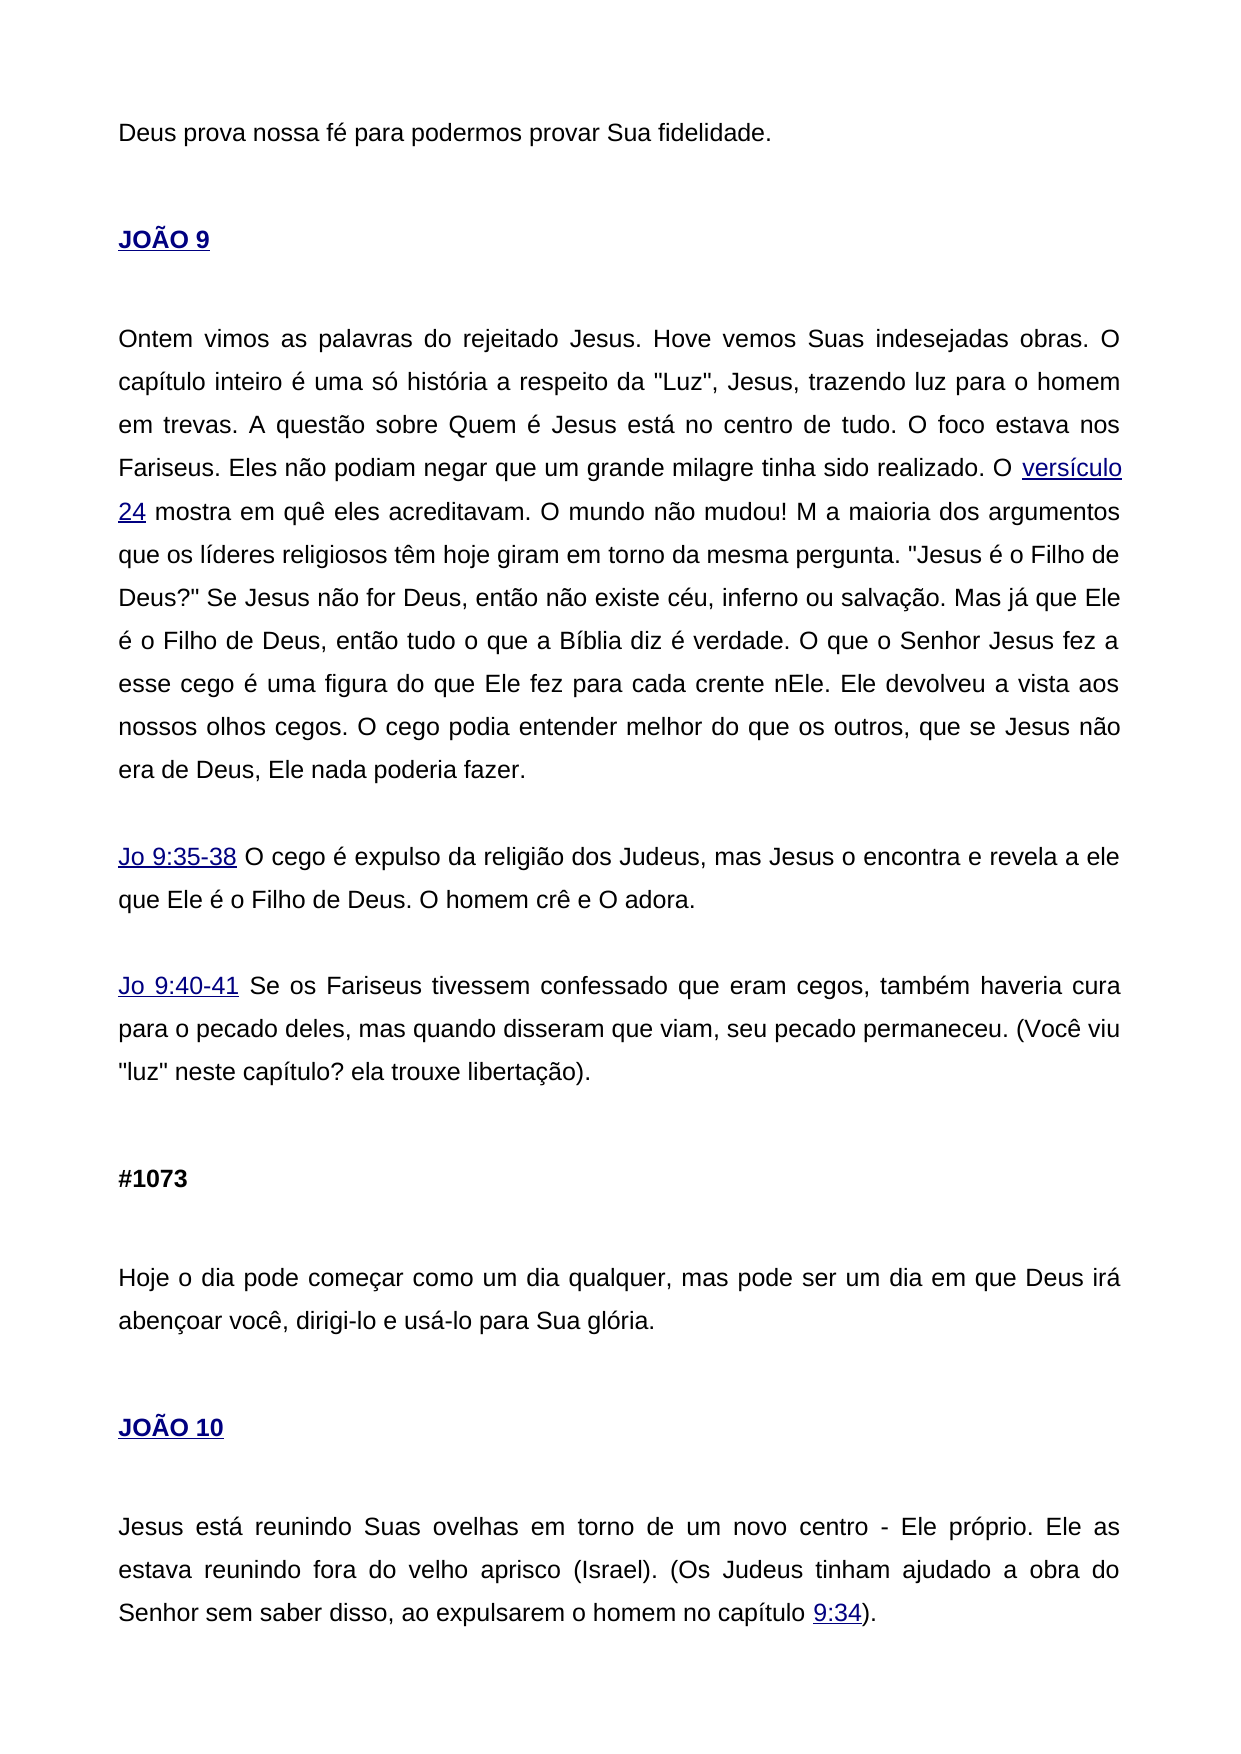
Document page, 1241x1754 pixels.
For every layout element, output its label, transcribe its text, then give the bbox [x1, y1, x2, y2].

text Deus prova nossa fé para podermos provar Sua fidelidade. [118, 118, 1122, 147]
text Hoje o dia pode começar como um dia qualquer, mas pode ser um dia em que Deus irá abençoar você, dirigi-lo e usá-lo para Sua glória. [118, 1263, 1122, 1335]
text Jo 9:35-38 O cego é expulso da religião dos Judeus, mas Jesus o encontra e revela a ele que Ele é o Filho de Deus. O homem crê e O adora. [118, 841, 1122, 913]
text Jesus está reunindo Suas ovelhas em torno de um novo centro - Ele próprio. Ele as estava reunindo fora do velho aprisco (Israel). (Os Judeus tinham ajudado a obra do Senhor sem saber disso, ao expulsarem o homem no capítulo 9:34). [118, 1512, 1122, 1627]
subtitle JOÃO 9 [118, 225, 1122, 254]
subtitle #1073 [118, 1164, 1122, 1193]
text Ontem vimos as palavras do rejeitado Jesus. Hove vemos Suas indesejadas obras. O capítulo inteiro é uma só história a respeito da "Luz", Jesus, trazendo luz para o homem em trevas. A questão sobre Quem é Jesus está no centro de tudo. O foco estava nos Fariseus. Eles não podiam negar que um grande milagre tinha sido realizado. O versículo 24 mostra em quê eles acreditavam. O mundo não mudou! M a maioria dos argumentos que os líderes religiosos têm hoje giram em torno da mesma pergunta. "Jesus é o Filho de Deus?" Se Jesus não for Deus, então não existe céu, inferno ou salvação. Mas já que Ele é o Filho de Deus, então tudo o que a Bíblia diz é verdade. O que o Senhor Jesus fez a esse cego é uma figura do que Ele fez para cada crente nEle. Ele devolveu a vista aos nossos olhos cegos. O cego podia entender melhor do que os outros, que se Jesus não era de Deus, Ele nada poderia fazer. [118, 324, 1122, 784]
subtitle JOÃO 10 [118, 1413, 1122, 1442]
text Jo 9:40-41 Se os Fariseus tivessem confessado que eram cegos, também haveria cura para o pecado deles, mas quando disseram que viam, seu pecado permaneceu. (Você viu "luz" neste capítulo? ela trouxe libertação). [118, 971, 1122, 1086]
